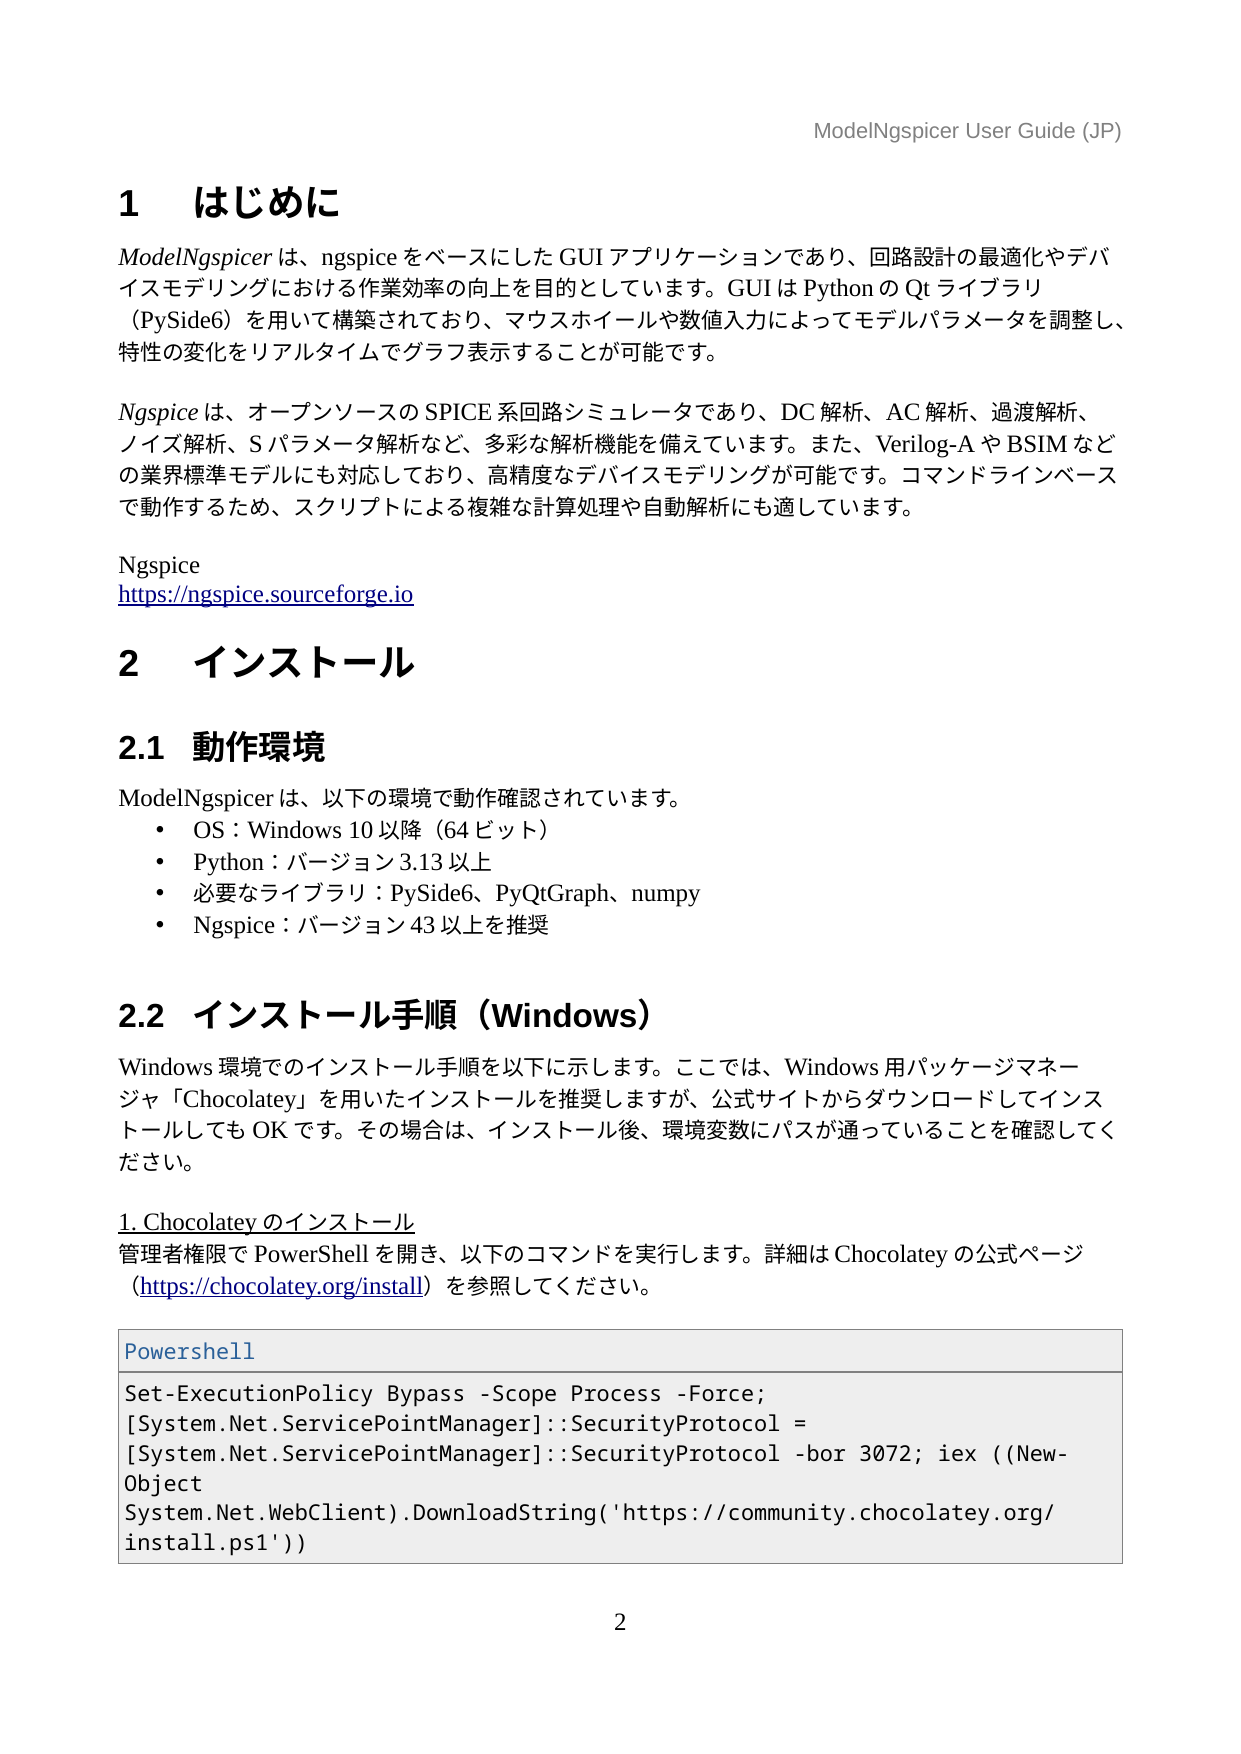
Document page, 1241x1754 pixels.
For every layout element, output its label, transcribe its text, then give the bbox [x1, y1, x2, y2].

text ModelNgspicerは、以下の環境で動作確認されています。 [118, 781, 1122, 813]
subtitle インストール [118, 633, 1122, 687]
text Windows環境でのインストール手順を以下に示します。ここでは、Windows用パッケージマネージャ「Chocolatey」を用いたインストールを推奨しますが、公式サイトからダウンロードしてインストールしてもOKです。その場合は、インストール後、環境変数にパスが通っていることを確認してください。 [118, 1050, 1122, 1177]
table_header Powershell [119, 1330, 1122, 1371]
list 必要なライブラリ：PySide6、PyQtGraph、numpy [156, 876, 1122, 908]
list Python：バージョン3.13以上 [156, 844, 1122, 876]
text 1. Chocolateyのインストール [118, 1205, 1122, 1237]
text ModelNgspicerは、ngspiceをベースにしたGUIアプリケーションであり、回路設計の最適化やデバイスモデリングにおける作業効率の向上を目的としています。GUIはPythonのQtライブラリ（PySide6）を用いて構築されており、マウスホイールや数値入力によってモデルパラメータを調整し、特性の変化をリアルタイムでグラフ表示することが可能です。 [118, 239, 1122, 366]
subtitle はじめに [118, 173, 1122, 227]
subtitle 動作環境 [118, 721, 1122, 769]
subtitle インストール手順（Windows） [118, 989, 1122, 1037]
text Ngspice [118, 550, 1122, 579]
list Ngspice：バージョン43以上を推奨 [156, 908, 1122, 939]
text https://ngspice.sourceforge.io [118, 579, 1122, 608]
list OS：Windows 10以降（64ビット） [156, 813, 1122, 844]
text Ngspiceは、オープンソースのSPICE系回路シミュレータであり、DC解析、AC解析、過渡解析、ノイズ解析、Sパラメータ解析など、多彩な解析機能を備えています。また、Verilog-AやBSIMなどの業界標準モデルにも対応しており、高精度なデバイスモデリングが可能です。コマンドラインベースで動作するため、スクリプトによる複雑な計算処理や自動解析にも適しています。 [118, 395, 1122, 522]
text 管理者権限でPowerShellを開き、以下のコマンドを実行します。詳細はChocolateyの公式ページ（https://chocolatey.org/install）を参照してください。 [118, 1237, 1122, 1300]
table_cell Set-ExecutionPolicy Bypass -Scope Process -Force; [System.Net.ServicePointManager]::SecurityProtocol = [System.Net.ServicePointManager]::SecurityProtocol -bor 3072; iex ((New-Object System.Net.WebClient).DownloadString('https://community.chocolatey.org/install.ps1')) [119, 1373, 1122, 1563]
